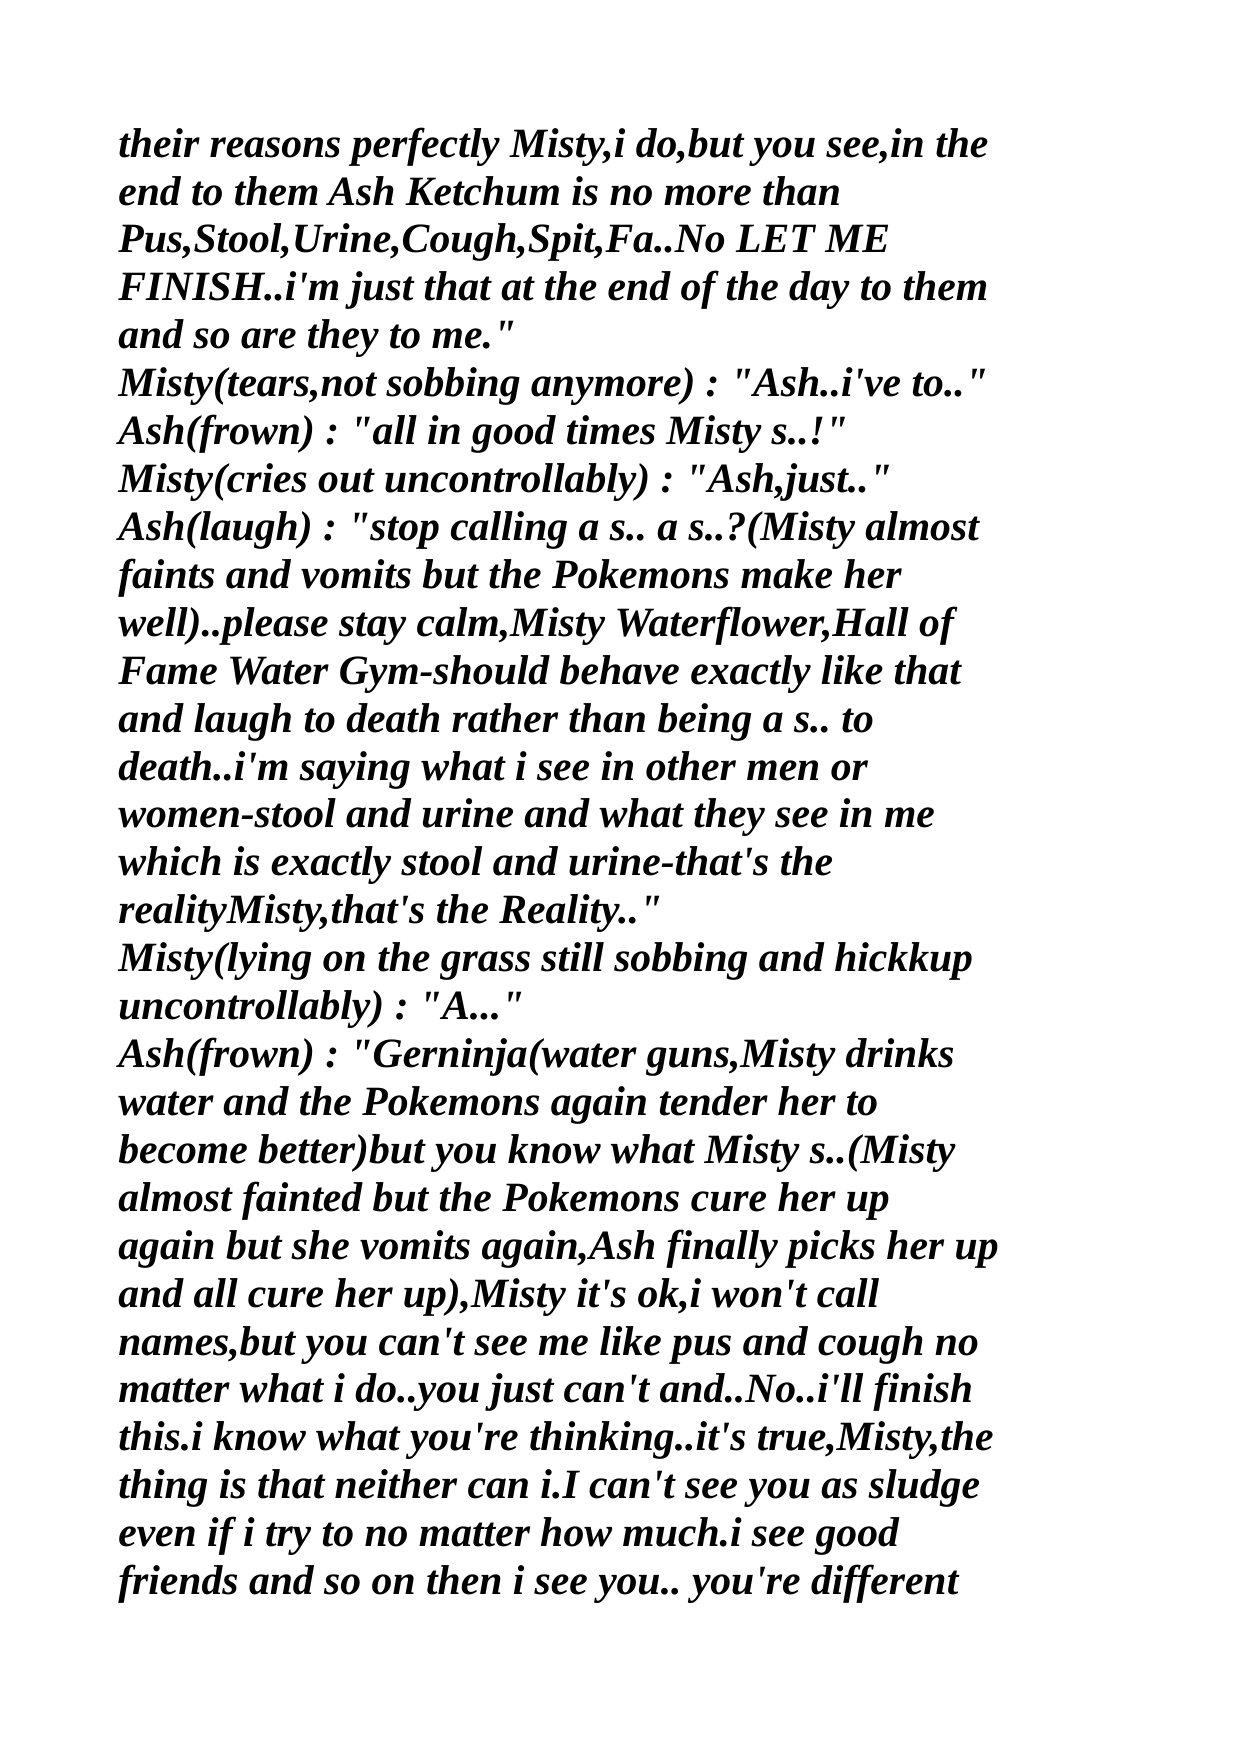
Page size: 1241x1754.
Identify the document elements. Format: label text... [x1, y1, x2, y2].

text even if i try to no matter how much.i see good [118, 1508, 1122, 1556]
text FINISH..i'm just that at the end of the day to them [118, 262, 1122, 310]
text Misty(cries out uncontrollably) : "Ash,just.." [118, 453, 1122, 501]
text names,but you can't see me like pus and cough no [118, 1316, 1122, 1364]
text and laugh to death rather than being a s.. to [118, 693, 1122, 741]
text matter what i do..you just can't and..No..i'll finish [118, 1364, 1122, 1412]
text Fame Water Gym-should behave exactly like that [118, 645, 1122, 693]
text and so are they to me." [118, 310, 1122, 358]
text Ash(frown) : "Gerninja(water guns,Misty drinks [118, 1028, 1122, 1076]
text almost fainted but the Pokemons cure her up [118, 1172, 1122, 1220]
text uncontrollably) : "A..." [118, 981, 1122, 1028]
text and all cure her up),Misty it's ok,i won't call [118, 1268, 1122, 1316]
text Pus,Stool,Urine,Cough,Spit,Fa..No LET ME [118, 214, 1122, 262]
text again but she vomits again,Ash finally picks her up [118, 1220, 1122, 1268]
text end to them Ash Ketchum is no more than [118, 166, 1122, 214]
text water and the Pokemons again tender her to [118, 1076, 1122, 1124]
text become better)but you know what Misty s..(Misty [118, 1124, 1122, 1172]
text death..i'm saying what i see in other men or [118, 741, 1122, 789]
text friends and so on then i see you.. you're different [118, 1556, 1122, 1603]
text Misty(lying on the grass still sobbing and hickkup [118, 933, 1122, 981]
text Ash(frown) : "all in good times Misty s..!" [118, 406, 1122, 453]
text Ash(laugh) : "stop calling a s.. a s..?(Misty almost [118, 501, 1122, 549]
text faints and vomits but the Pokemons make her [118, 549, 1122, 597]
text thing is that neither can i.I can't see you as sludge [118, 1460, 1122, 1508]
text well)..please stay calm,Misty Waterflower,Hall of [118, 597, 1122, 645]
text Misty(tears,not sobbing anymore) : "Ash..i've to.." [118, 358, 1122, 406]
text this.i know what you're thinking..it's true,Misty,the [118, 1412, 1122, 1460]
text their reasons perfectly Misty,i do,but you see,in the [118, 118, 1122, 166]
text which is exactly stool and urine-that's the realityMisty,that's the Reality.." [118, 837, 1122, 933]
text women-stool and urine and what they see in me [118, 789, 1122, 837]
